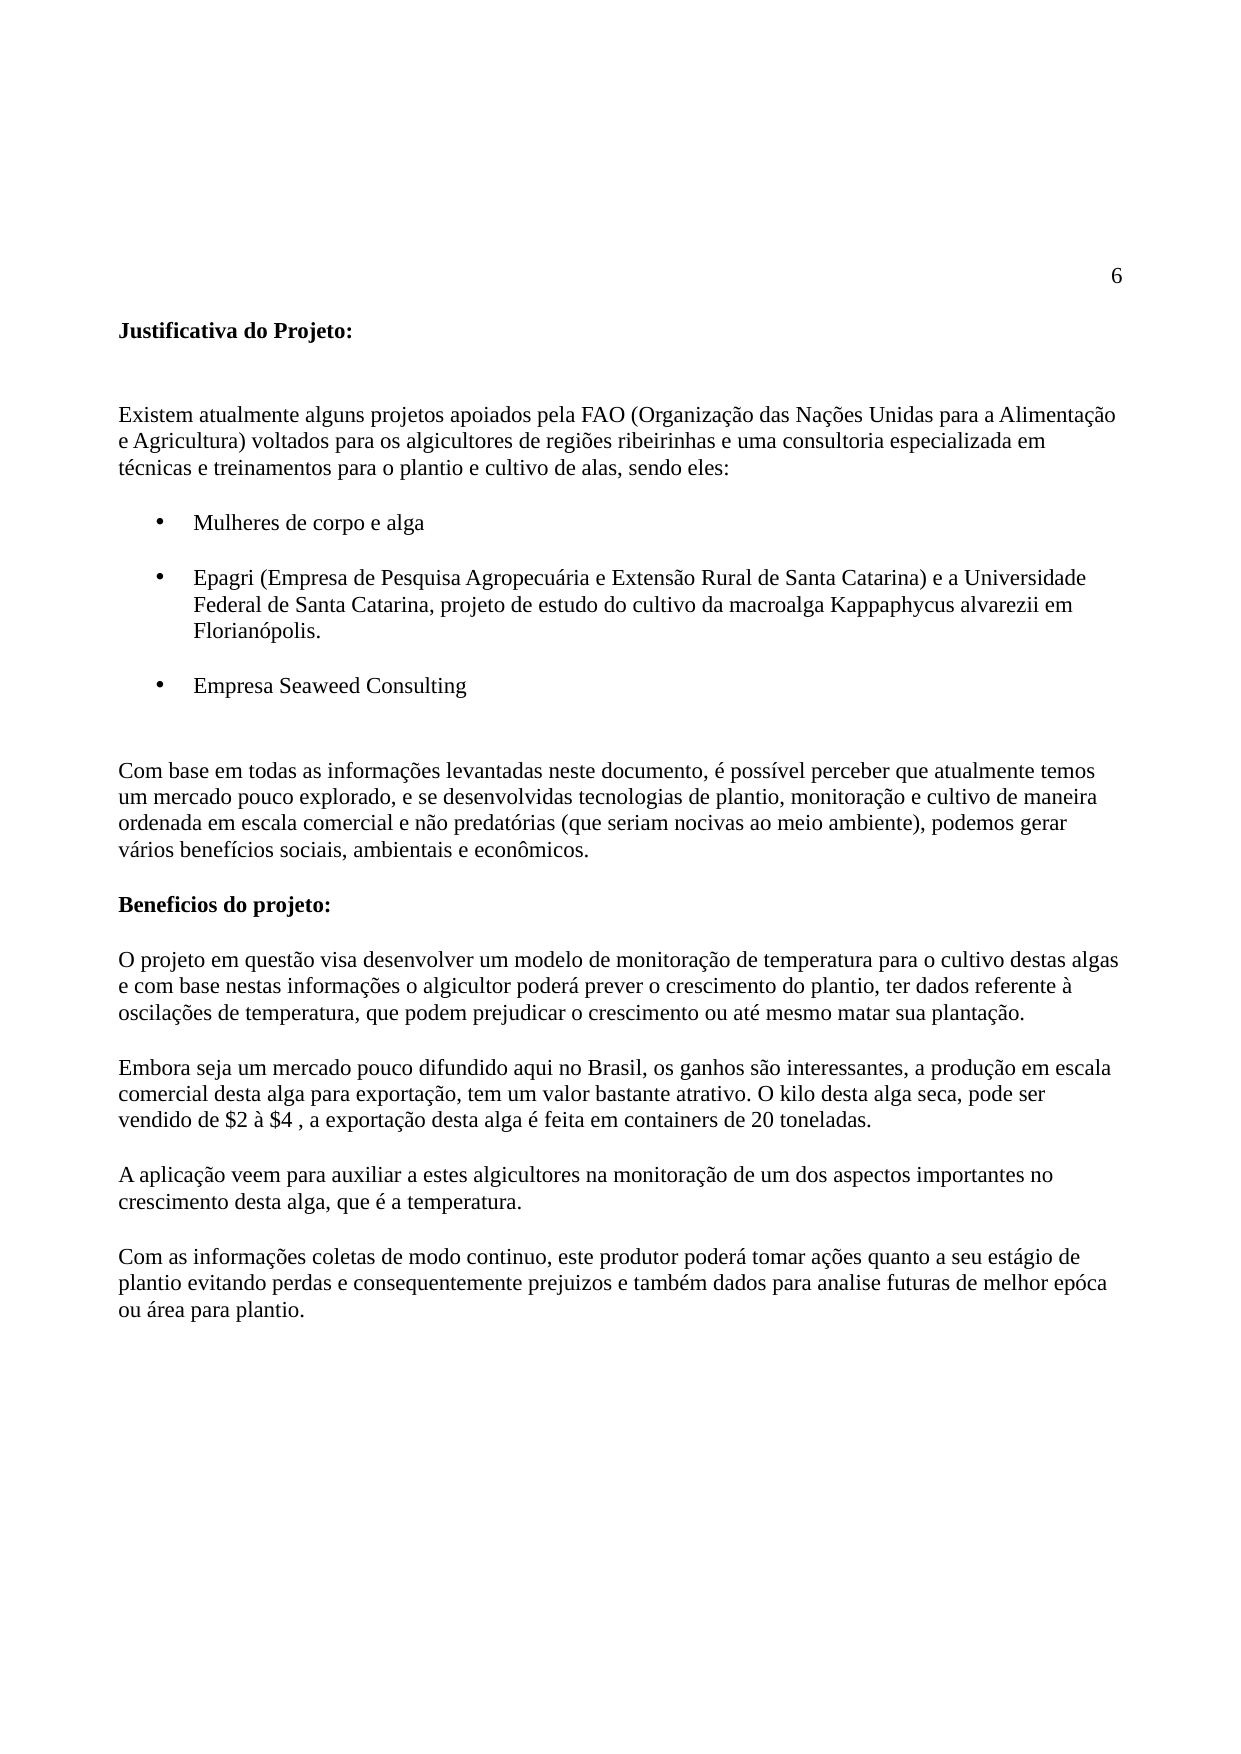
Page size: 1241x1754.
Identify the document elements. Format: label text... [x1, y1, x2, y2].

list Epagri (Empresa de Pesquisa Agropecuária e Extensão Rural de Santa Catarina) e a Universidade Federal de Santa Catarina, projeto de estudo do cultivo da macroalga Kappaphycus alvarezii em Florianópolis. [156, 564, 1122, 644]
list Mulheres de corpo e alga [156, 509, 1122, 535]
text Embora seja um mercado pouco difundido aqui no Brasil, os ganhos são interessantes, a produção em escala comercial desta alga para exportação, tem um valor bastante atrativo. O kilo desta alga seca, pode ser vendido de $2 à $4 , a exportação desta alga é feita em containers de 20 toneladas. [118, 1054, 1122, 1133]
text 5 [118, 262, 1122, 288]
text O projeto em questão visa desenvolver um modelo de monitoração de temperatura para o cultivo destas algas e com base nestas informações o algicultor poderá prever o crescimento do plantio, ter dados referente à oscilações de temperatura, que podem prejudicar o crescimento ou até mesmo matar sua plantação. [118, 946, 1122, 1025]
text Com as informações coletas de modo continuo, este produtor poderá tomar ações quanto a seu estágio de plantio evitando perdas e consequentemente prejuizos e também dados para analise futuras de melhor epóca ou área para plantio. [118, 1243, 1122, 1322]
text Existem atualmente alguns projetos apoiados pela FAO (Organização das Nações Unidas para a Alimentação e Agricultura) voltados para os algicultores de regiões ribeirinhas e uma consultoria especializada em técnicas e treinamentos para o plantio e cultivo de alas, sendo eles: [118, 401, 1122, 480]
text Justificativa do Projeto: [118, 317, 1122, 343]
text Beneficios do projeto: [118, 891, 1122, 917]
text Com base em todas as informações levantadas neste documento, é possível perceber que atualmente temos um mercado pouco explorado, e se desenvolvidas tecnologias de plantio, monitoração e cultivo de maneira ordenada em escala comercial e não predatórias (que seriam nocivas ao meio ambiente), podemos gerar vários benefícios sociais, ambientais e econômicos. [118, 757, 1122, 862]
text A aplicação veem para auxiliar a estes algicultores na monitoração de um dos aspectos importantes no crescimento desta alga, que é a temperatura. [118, 1162, 1122, 1214]
list Empresa Seaweed Consulting [156, 672, 1122, 699]
